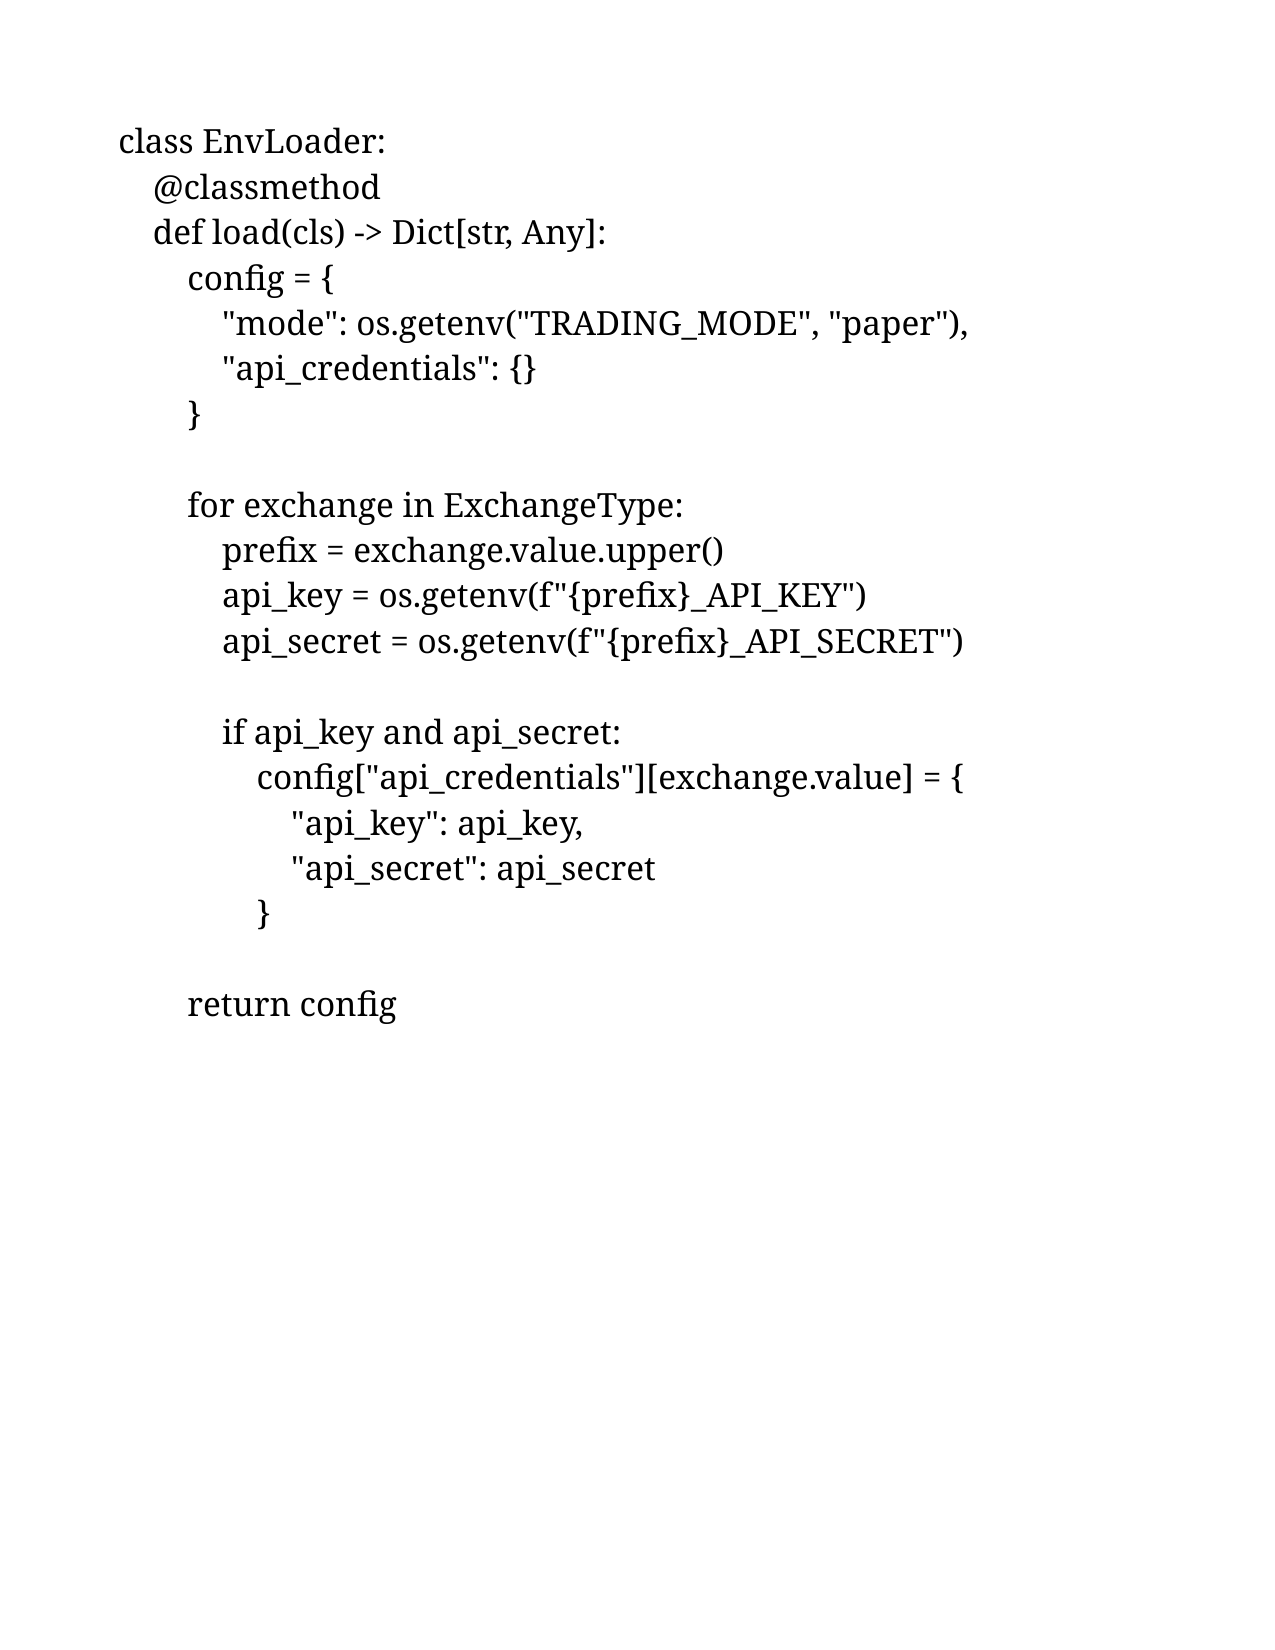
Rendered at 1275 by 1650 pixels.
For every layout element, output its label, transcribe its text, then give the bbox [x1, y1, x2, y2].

text api_key = os.getenv(f"{prefix}_API_KEY") [118, 572, 1157, 618]
text "api_key": api_key, [118, 799, 1157, 845]
text config = { [118, 254, 1157, 300]
text prefix = exchange.value.upper() [118, 527, 1157, 572]
text } [118, 890, 1157, 936]
text @classmethod [118, 163, 1157, 209]
text for exchange in ExchangeType: [118, 481, 1157, 527]
text "mode": os.getenv("TRADING_MODE", "paper"), [118, 300, 1157, 345]
text "api_secret": api_secret [118, 845, 1157, 890]
text if api_key and api_secret: [118, 708, 1157, 754]
text api_secret = os.getenv(f"{prefix}_API_SECRET") [118, 618, 1157, 663]
text return config [118, 981, 1157, 1026]
text class EnvLoader: [118, 118, 1157, 163]
text def load(cls) -> Dict[str, Any]: [118, 209, 1157, 254]
text } [118, 391, 1157, 436]
text "api_credentials": {} [118, 345, 1157, 391]
text config["api_credentials"][exchange.value] = { [118, 754, 1157, 799]
